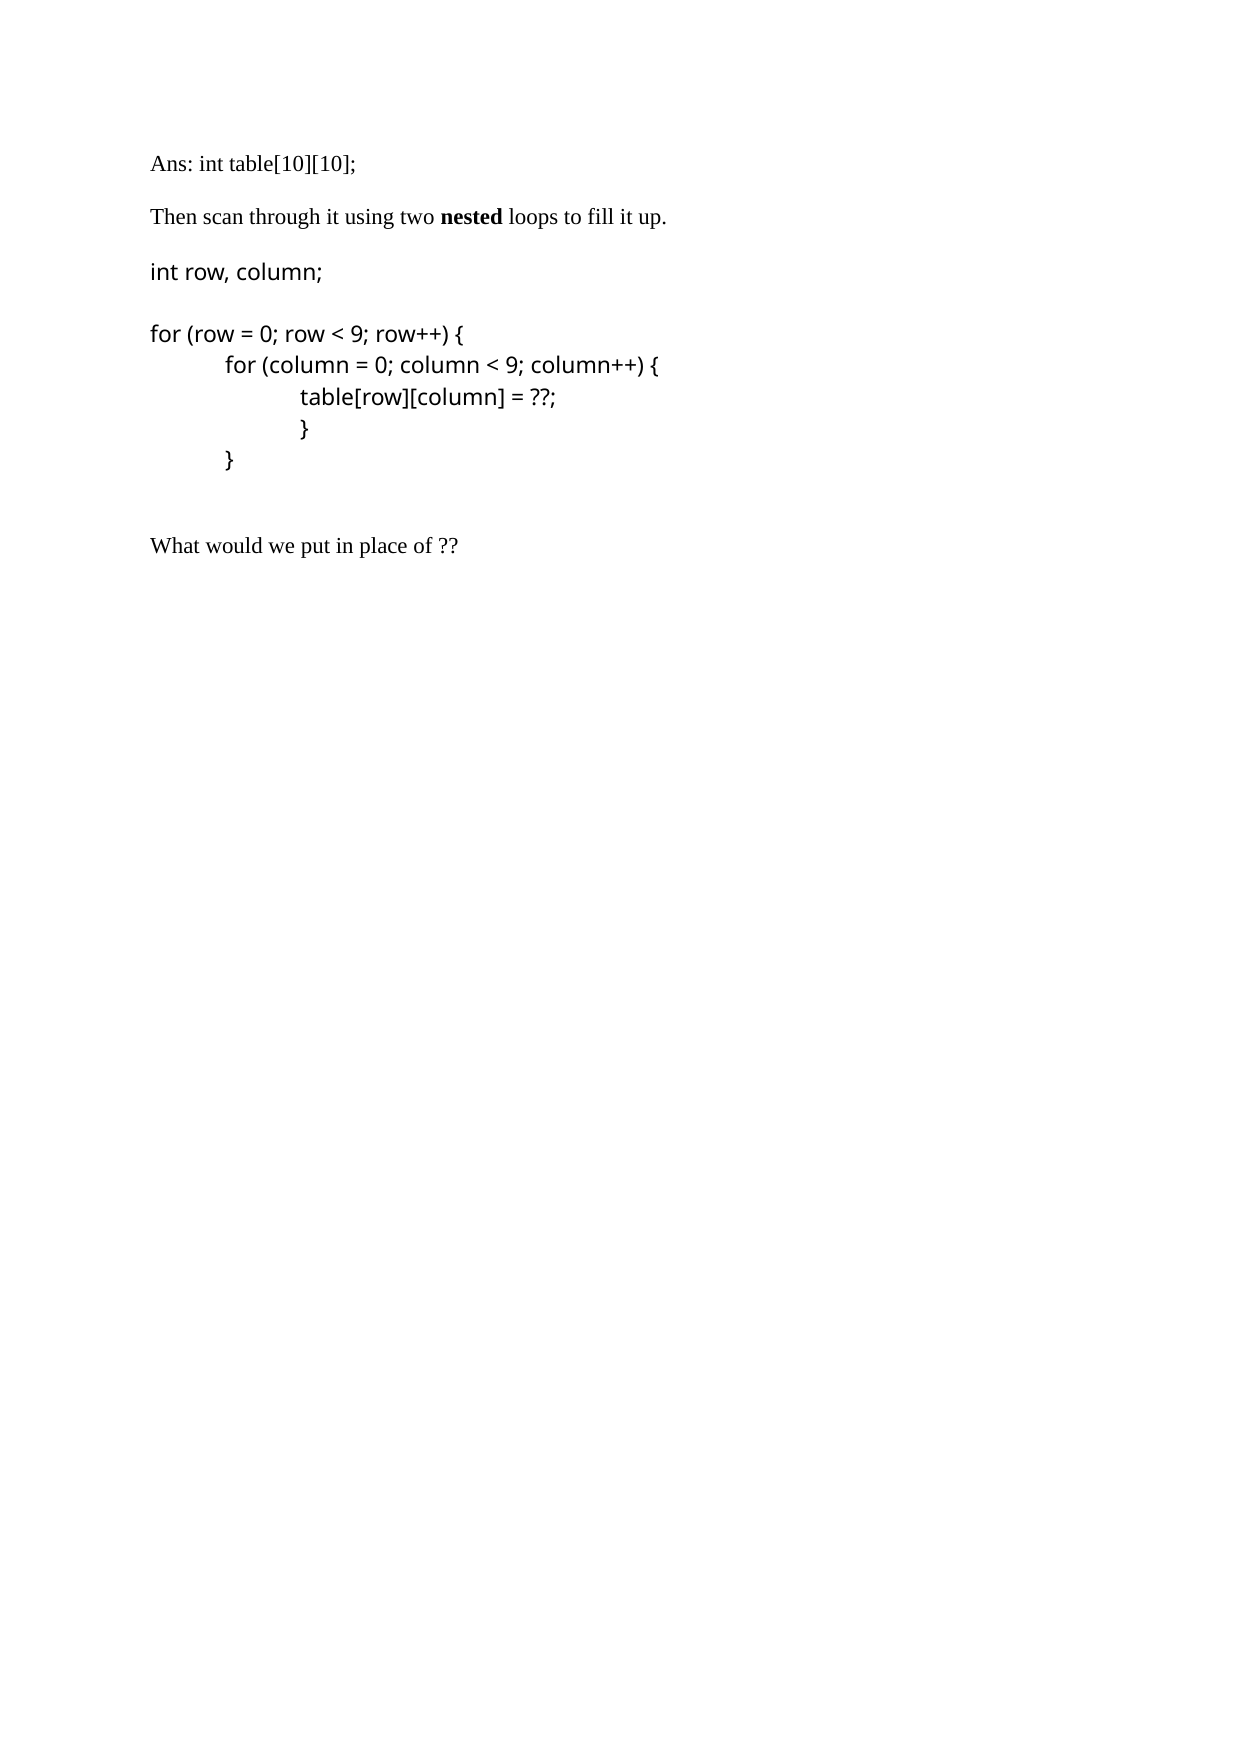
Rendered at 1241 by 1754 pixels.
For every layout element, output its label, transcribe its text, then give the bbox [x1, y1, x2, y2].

text Ans: int table[10][10]; [150, 150, 1090, 176]
text for (row = 0; row < 9; row++) { [150, 318, 1090, 349]
text for (column = 0; column < 9; column++) { [150, 349, 1090, 380]
text } [150, 412, 1090, 443]
text What would we put in place of ?? [150, 532, 1090, 558]
text Then scan through it using two nested loops to fill it up. [150, 203, 1090, 229]
text } [150, 443, 1090, 474]
text table[row][column] = ??; [150, 380, 1090, 412]
text int row, column; [150, 255, 1090, 287]
